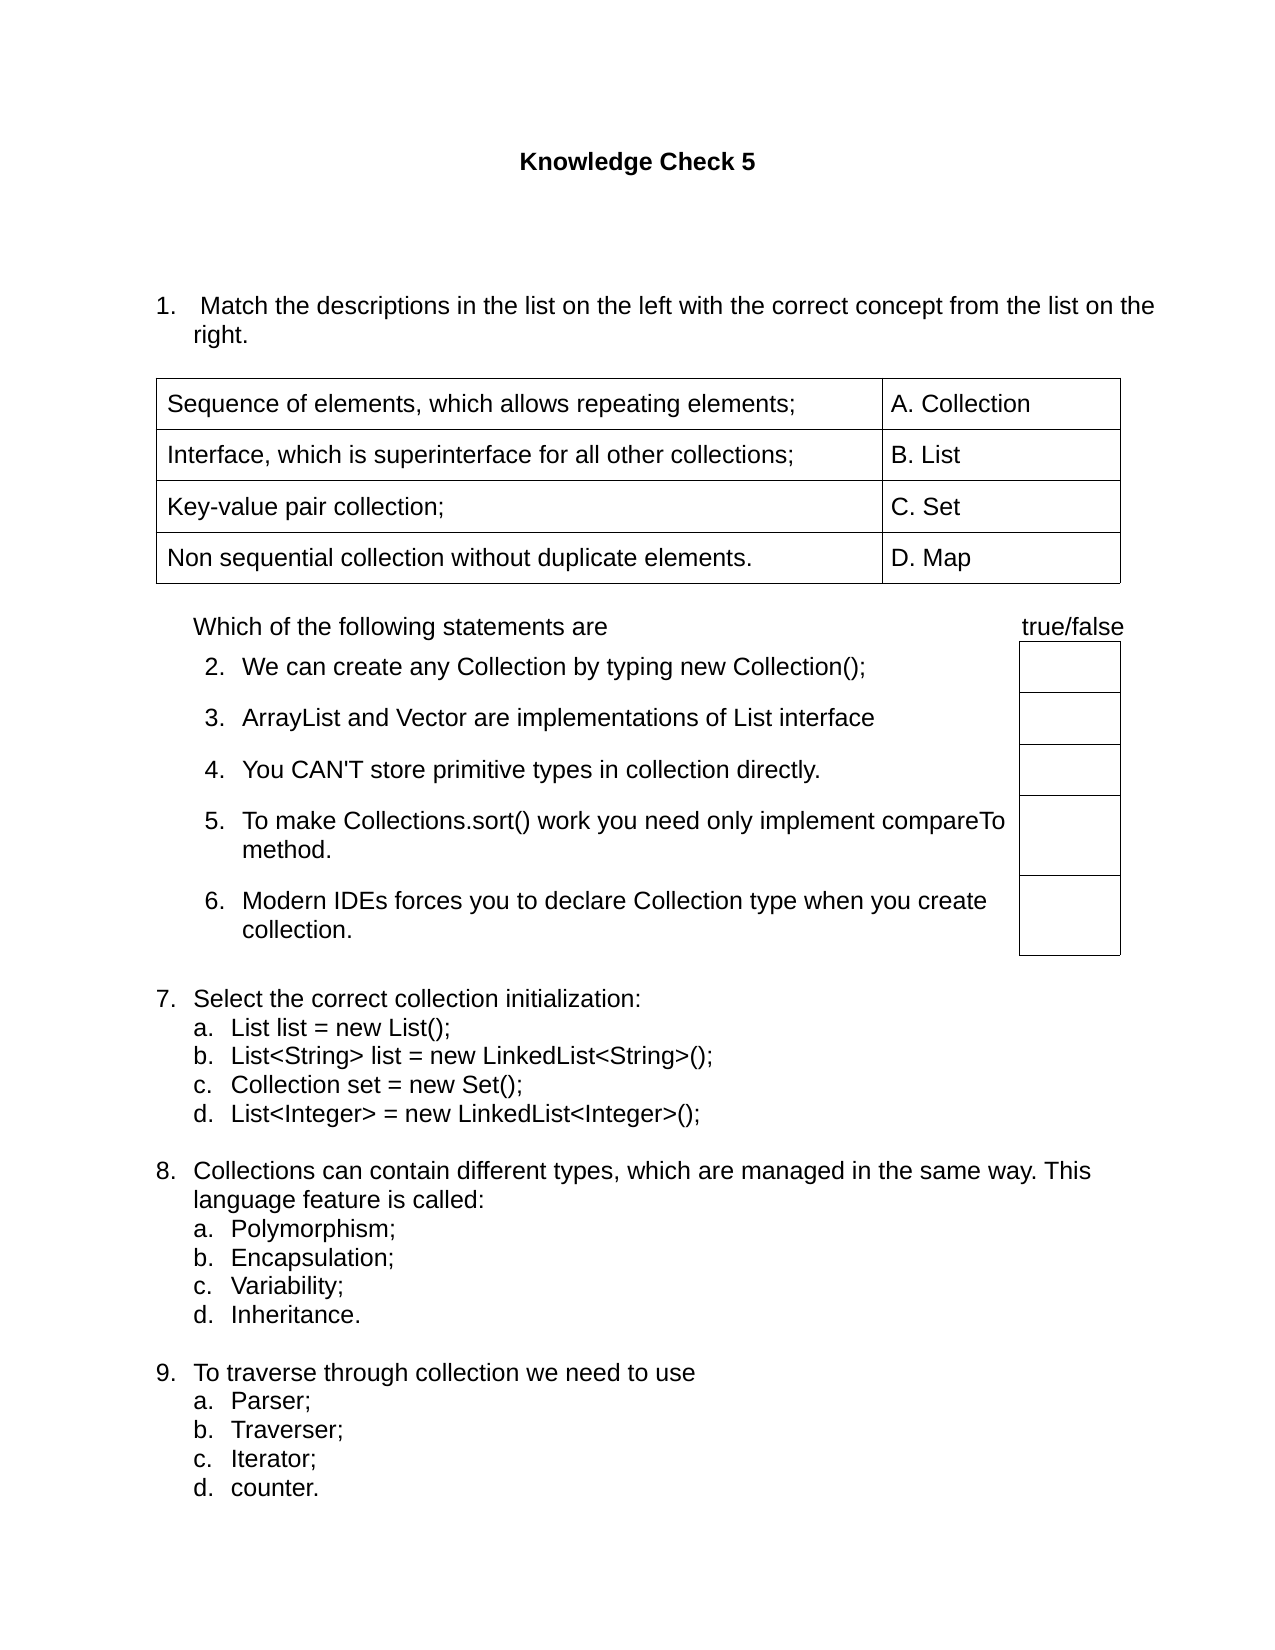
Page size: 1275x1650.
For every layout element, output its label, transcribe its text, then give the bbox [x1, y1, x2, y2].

table_cell ArrayList and Vector are implementations of List interface [156, 692, 1019, 743]
table_cell Interface, which is superinterface for all other collections; [157, 430, 882, 480]
list Collection set = new Set(); [193, 1070, 1157, 1099]
table_header [1020, 642, 1120, 692]
text Knowledge Check 5 [118, 147, 1157, 176]
list Variability; [193, 1271, 1157, 1300]
list Match the descriptions in the list on the left with the correct concept from the list on the right. [156, 291, 1157, 348]
list Traverser; [193, 1415, 1157, 1444]
list Parser; [193, 1386, 1157, 1415]
table_cell [1020, 745, 1120, 795]
table_cell C. Set [883, 481, 1120, 532]
table_cell [1020, 693, 1120, 743]
table_cell To make Collections.sort() work you need only implement compareTo method. [156, 795, 1019, 875]
list List<Integer> = new LinkedList<Integer>(); [193, 1099, 1157, 1128]
table_cell Key-value pair collection; [157, 481, 882, 532]
table_cell [1020, 876, 1120, 955]
list List<String> list = new LinkedList<String>(); [193, 1041, 1157, 1070]
list Encapsulation; [193, 1243, 1157, 1271]
table_cell Non sequential collection without duplicate elements. [157, 533, 882, 583]
list List list = new List(); [193, 1013, 1157, 1041]
table_cell You CAN'T store primitive types in collection directly. [156, 744, 1019, 795]
list Inheritance. [193, 1300, 1157, 1329]
table_header Sequence of elements, which allows repeating elements; [157, 379, 882, 429]
table_cell D. Map [883, 533, 1120, 583]
list Polymorphism; [193, 1214, 1157, 1243]
table_cell Modern IDEs forces you to declare Collection type when you create collection. [156, 875, 1019, 955]
list Select the correct collection initialization: [156, 984, 1157, 1013]
table_header We can create any Collection by typing new Collection(); [156, 641, 1019, 692]
table_cell [1020, 796, 1120, 875]
list Iterator; [193, 1444, 1157, 1473]
list counter. [193, 1473, 1157, 1501]
text Which of the following statements are true/false [193, 612, 1157, 641]
table_header A. Collection [883, 379, 1120, 429]
list To traverse through collection we need to use [156, 1358, 1157, 1386]
table_cell B. List [883, 430, 1120, 480]
list Collections can contain different types, which are managed in the same way. This language feature is called: [156, 1156, 1157, 1214]
